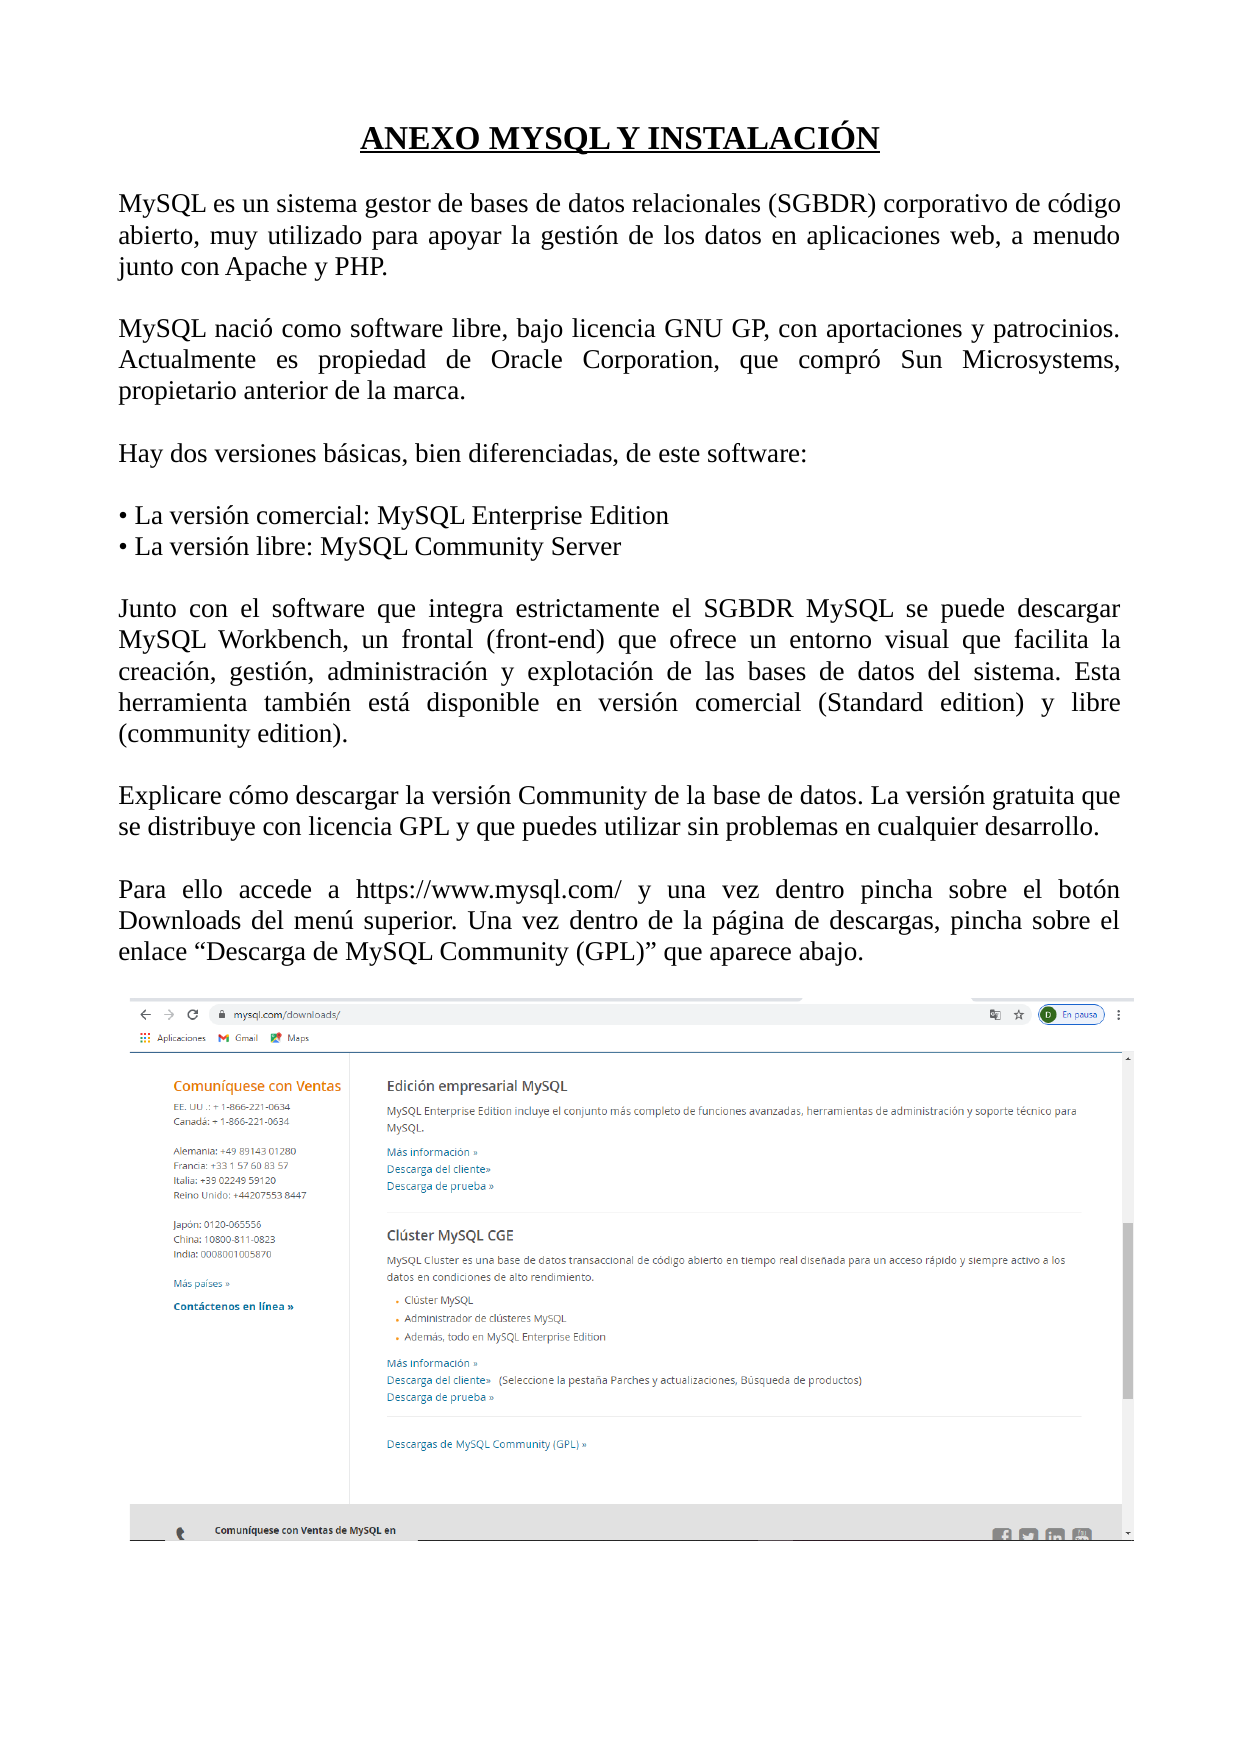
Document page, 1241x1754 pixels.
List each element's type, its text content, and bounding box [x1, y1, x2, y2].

text Explicare cómo descargar la versión Community de la base de datos. La versión gratuita que se distribuye con licencia GPL y que puedes utilizar sin problemas en cualquier desarrollo. [118, 779, 1122, 842]
text • La versión libre: MySQL Community Server [118, 530, 1122, 561]
text Para ello accede a https://www.mysql.com/ y una vez dentro pincha sobre el botón Downloads del menú superior. Una vez dentro de la página de descargas, pincha sobre el enlace “Descarga de MySQL Community (GPL)” que aparece abajo. [118, 873, 1122, 966]
picture [129, 998, 1117, 1541]
text ANEXO MYSQL Y INSTALACIÓN [118, 118, 1122, 156]
text • La versión comercial: MySQL Enterprise Edition [118, 499, 1122, 530]
text MySQL es un sistema gestor de bases de datos relacionales (SGBDR) corporativo de código abierto, muy utilizado para apoyar la gestión de los datos en aplicaciones web, a menudo junto con Apache y PHP. [118, 188, 1122, 281]
text Hay dos versiones básicas, bien diferenciadas, de este software: [118, 437, 1122, 468]
text Junto con el software que integra estrictamente el SGBDR MySQL se puede descargar MySQL Workbench, un frontal (front-end) que ofrece un entorno visual que facilita la creación, gestión, administración y explotación de las bases de datos del sistema. Esta herramienta también está disponible en versión comercial (Standard edition) y libre (community edition). [118, 592, 1122, 748]
text MySQL nació como software libre, bajo licencia GNU GP, con aportaciones y patrocinios. Actualmente es propiedad de Oracle Corporation, que compró Sun Microsystems, propietario anterior de la marca. [118, 312, 1122, 406]
